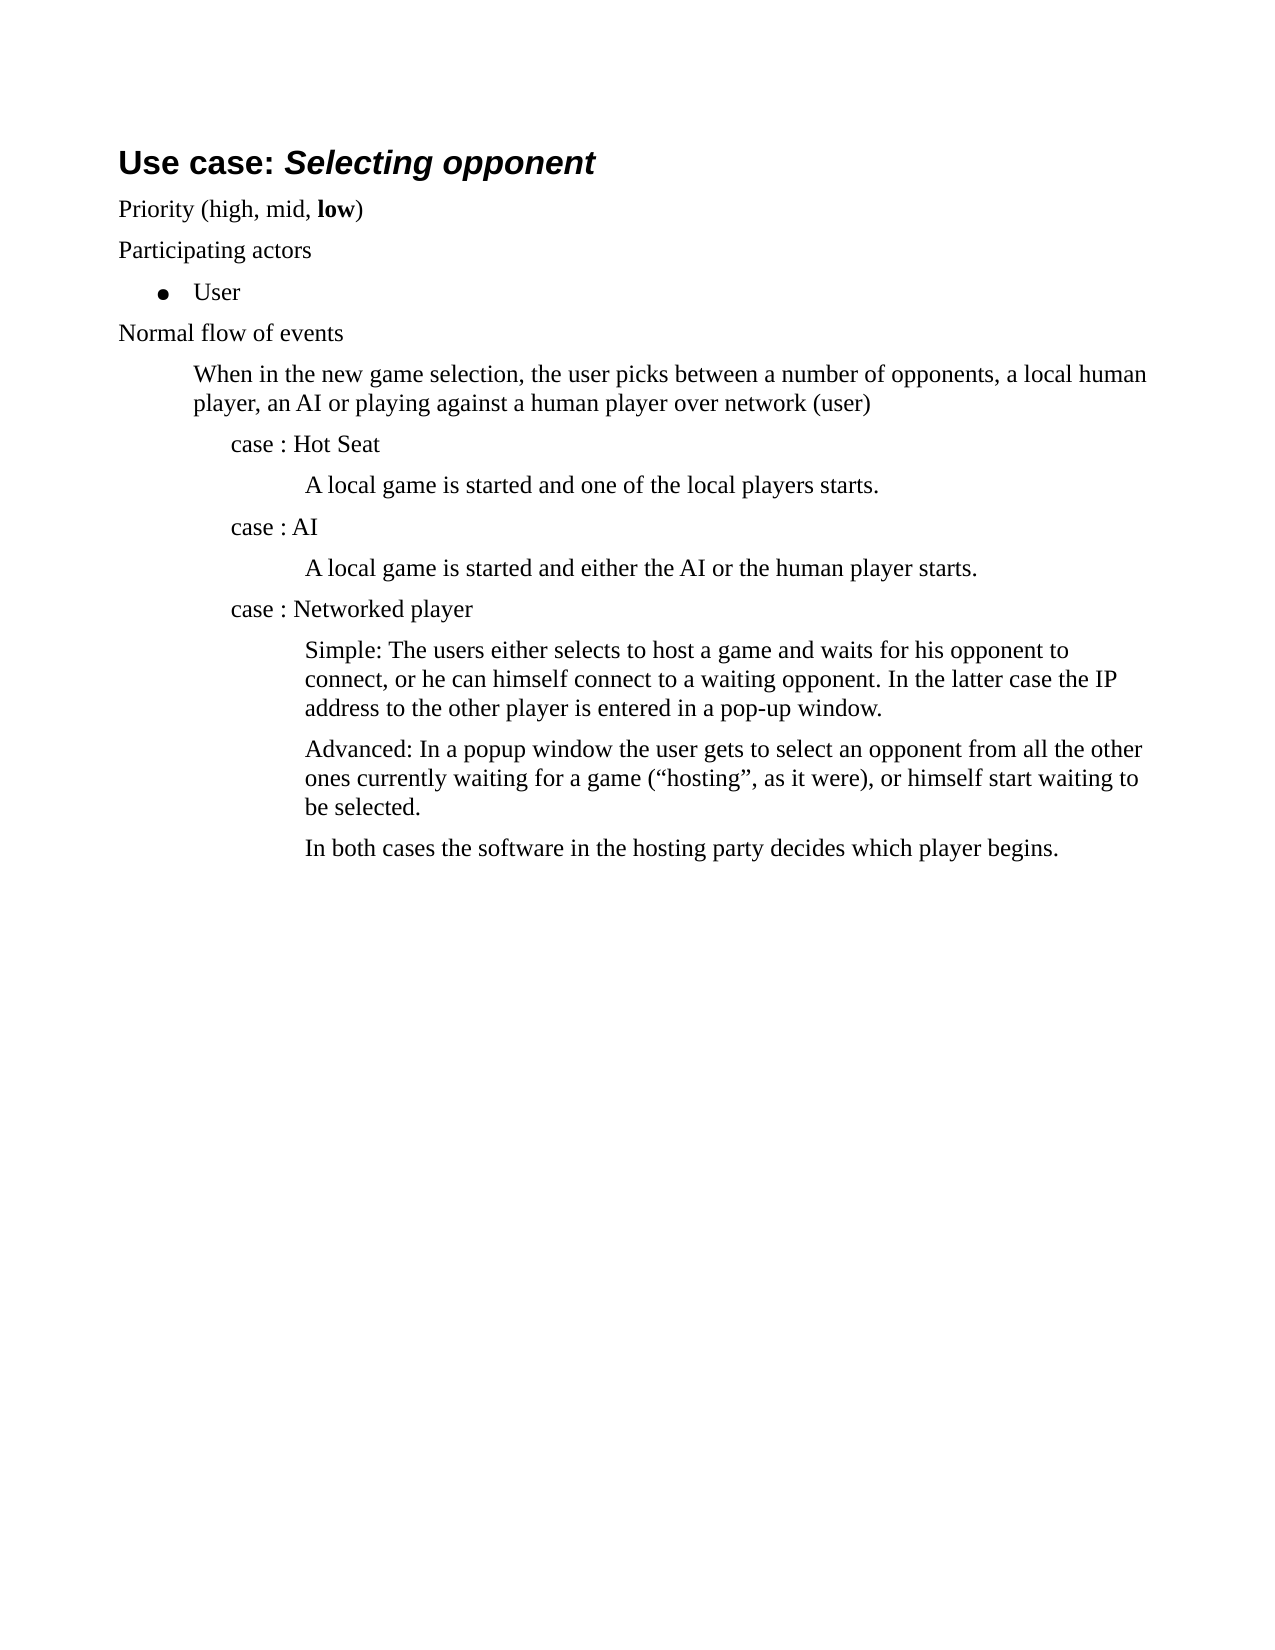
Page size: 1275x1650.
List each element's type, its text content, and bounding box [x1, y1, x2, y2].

list In both cases the software in the hosting party decides which player begins. [267, 833, 1157, 862]
list User [156, 277, 1157, 306]
list Simple: The users either selects to host a game and waits for his opponent to connect, or he can himself connect to a waiting opponent. In the latter case the IP address to the other player is entered in a pop-up window. [267, 636, 1157, 722]
subtitle Use case: Selecting opponent [118, 143, 1157, 182]
text Priority (high, mid, low) [118, 194, 1157, 223]
text Participating actors [118, 236, 1157, 264]
text Normal flow of events [118, 318, 1157, 347]
list A local game is started and one of the local players starts. [267, 471, 1157, 499]
list When in the new game selection, the user picks between a number of opponents, a local human player, an AI or playing against a human player over network (user) [156, 359, 1157, 417]
list case : Networked player [193, 594, 1157, 623]
list case : AI [193, 512, 1157, 541]
list A local game is started and either the AI or the human player starts. [267, 553, 1157, 582]
list Advanced: In a popup window the user gets to select an opponent from all the other ones currently waiting for a game (“hosting”, as it were), or himself start waiting to be selected. [267, 734, 1157, 821]
list case : Hot Seat [193, 429, 1157, 458]
